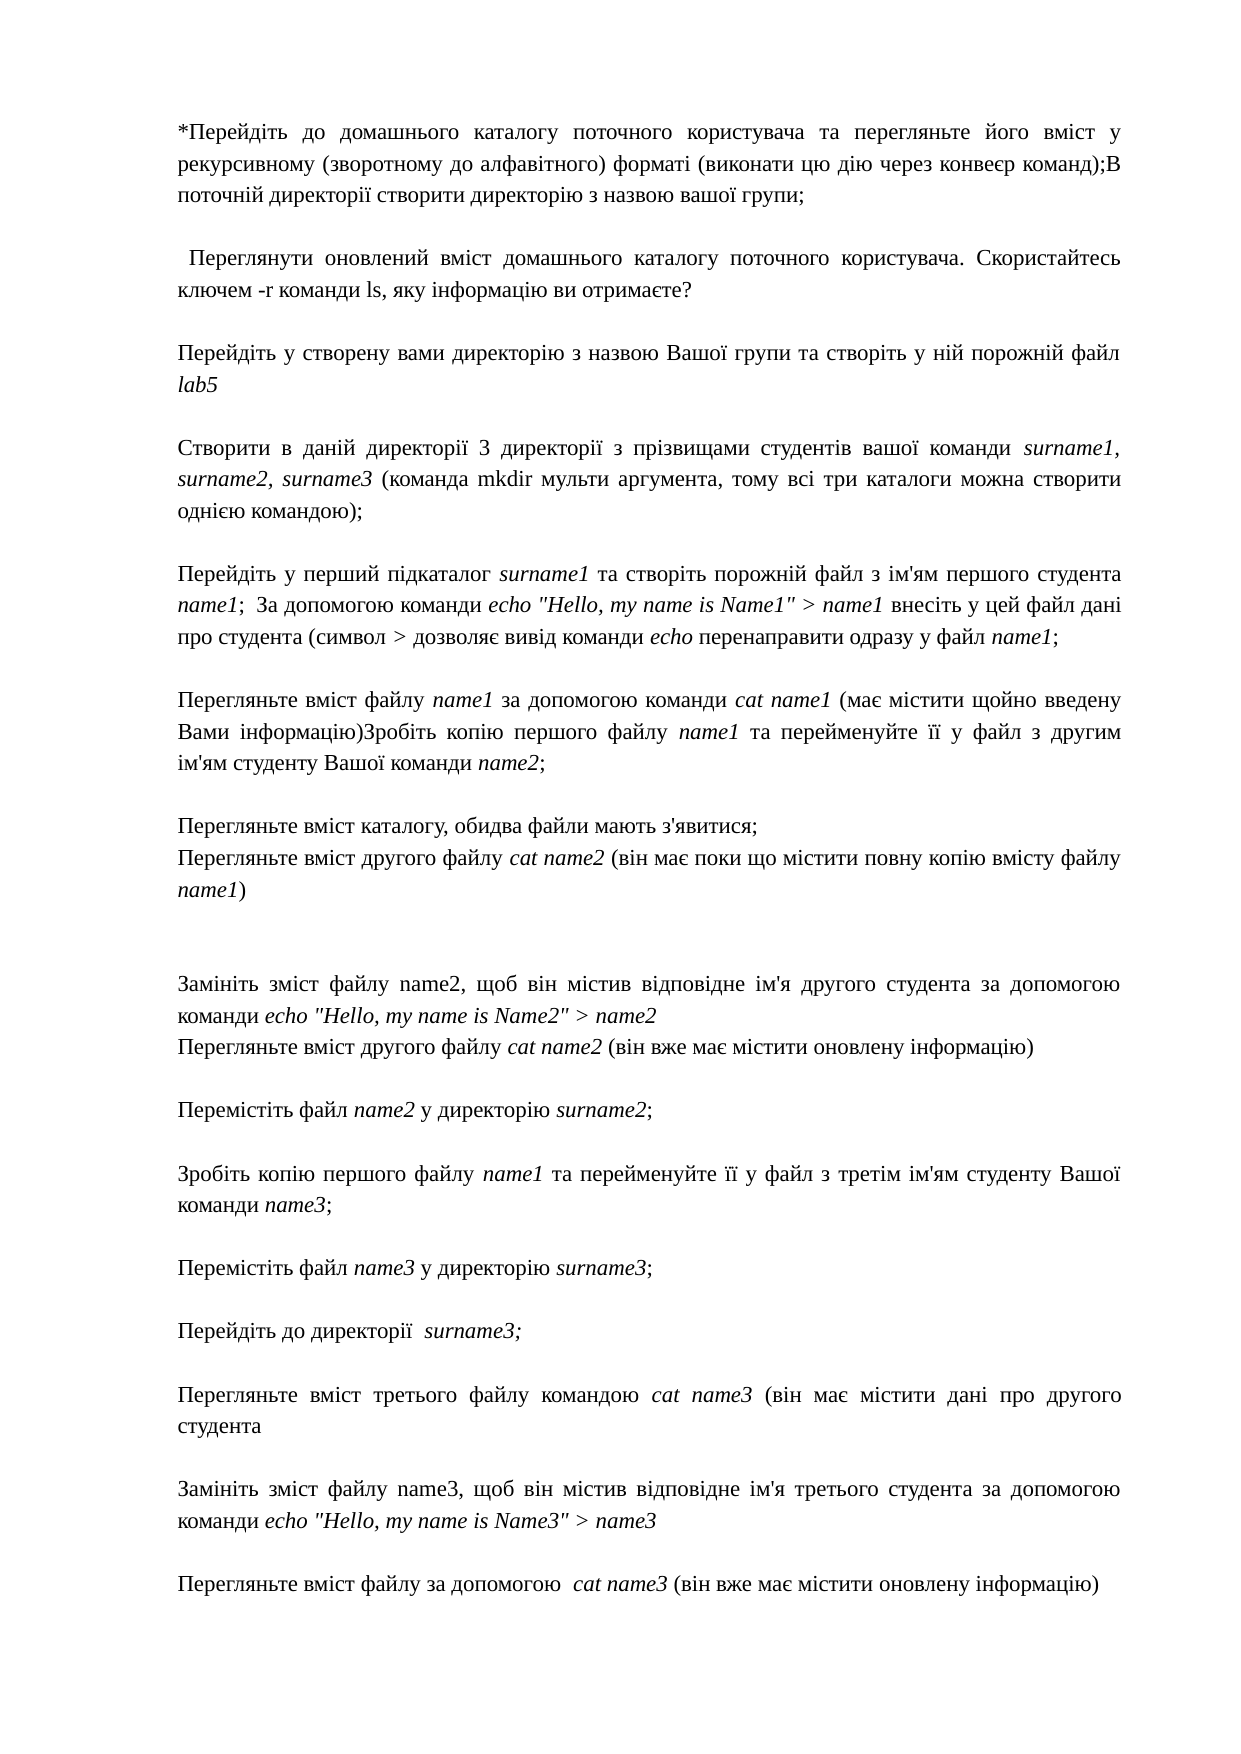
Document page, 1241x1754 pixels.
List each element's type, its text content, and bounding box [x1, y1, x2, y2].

text Перегляньте вміст другого файлу cat name2 (він вже має містити оновлену інформацію) [177, 1033, 1122, 1060]
text Перегляньте вміст файлу name1 за допомогою команди cat name1 (має містити щойно введену Вами інформацію)Зробіть копію першого файлу name1 та перейменуйте її у файл з другим ім'ям студенту Вашої команди name2; [177, 686, 1122, 776]
text Перегляньте вміст третього файлу командою cat name3 (він має містити дані про другого студента [177, 1381, 1122, 1438]
text Зробіть копію першого файлу name1 та перейменуйте її у файл з третім ім'ям студенту Вашої команди name3; [177, 1160, 1122, 1218]
text Перейдіть до директорії surname3; [177, 1317, 1122, 1344]
text *Перейдіть до домашнього каталогу поточного користувача та перегляньте його вміст у рекурсивному (зворотному до алфавітного) форматі (виконати цю дію через конвеєр команд);В поточній директорії створити директорію з назвою вашої групи; [177, 118, 1122, 208]
text Замініть зміст файлу name2, щоб він містив відповідне ім'я другого студента за допомогою команди echo "Hello, my name is Name2" > name2 [177, 970, 1122, 1028]
text Перегляньте вміст каталогу, обидва файли мають з'явитися; [177, 812, 1122, 839]
text Перейдіть у створену вами директорію з назвою Вашої групи та створіть у ній порожній файл lab5 [177, 339, 1122, 397]
text Замініть зміст файлу name3, щоб він містив відповідне ім'я третього студента за допомогою команди echo "Hello, my name is Name3" > name3 [177, 1475, 1122, 1533]
text Створити в даній директорії 3 директорії з прізвищами студентів вашої команди surname1, surname2, surname3 (команда mkdir мульти аргумента, тому всі три каталоги можна створити однією командою); [177, 434, 1122, 523]
text Перемістіть файл name3 у директорію surname3; [177, 1254, 1122, 1281]
text Перегляньте вміст файлу за допомогою cat name3 (він вже має містити оновлену інформацію) [177, 1570, 1122, 1596]
text Перегляньте вміст другого файлу cat name2 (він має поки що містити повну копію вмісту файлу name1) [177, 844, 1122, 902]
text Переглянути оновлений вміст домашнього каталогу поточного користувача. Скористайтесь ключем -r команди ls, яку інформацію ви отримаєте? [177, 244, 1122, 302]
text Перейдіть у перший підкаталог surname1 та створіть порожній файл з ім'ям першого студента name1; За допомогою команди echo "Hello, my name is Name1" > name1 внесіть у цей файл дані про студента (символ > дозволяє вивід команди echo перенаправити одразу у файл name1; [177, 560, 1122, 649]
text Перемістіть файл name2 у директорію surname2; [177, 1097, 1122, 1123]
